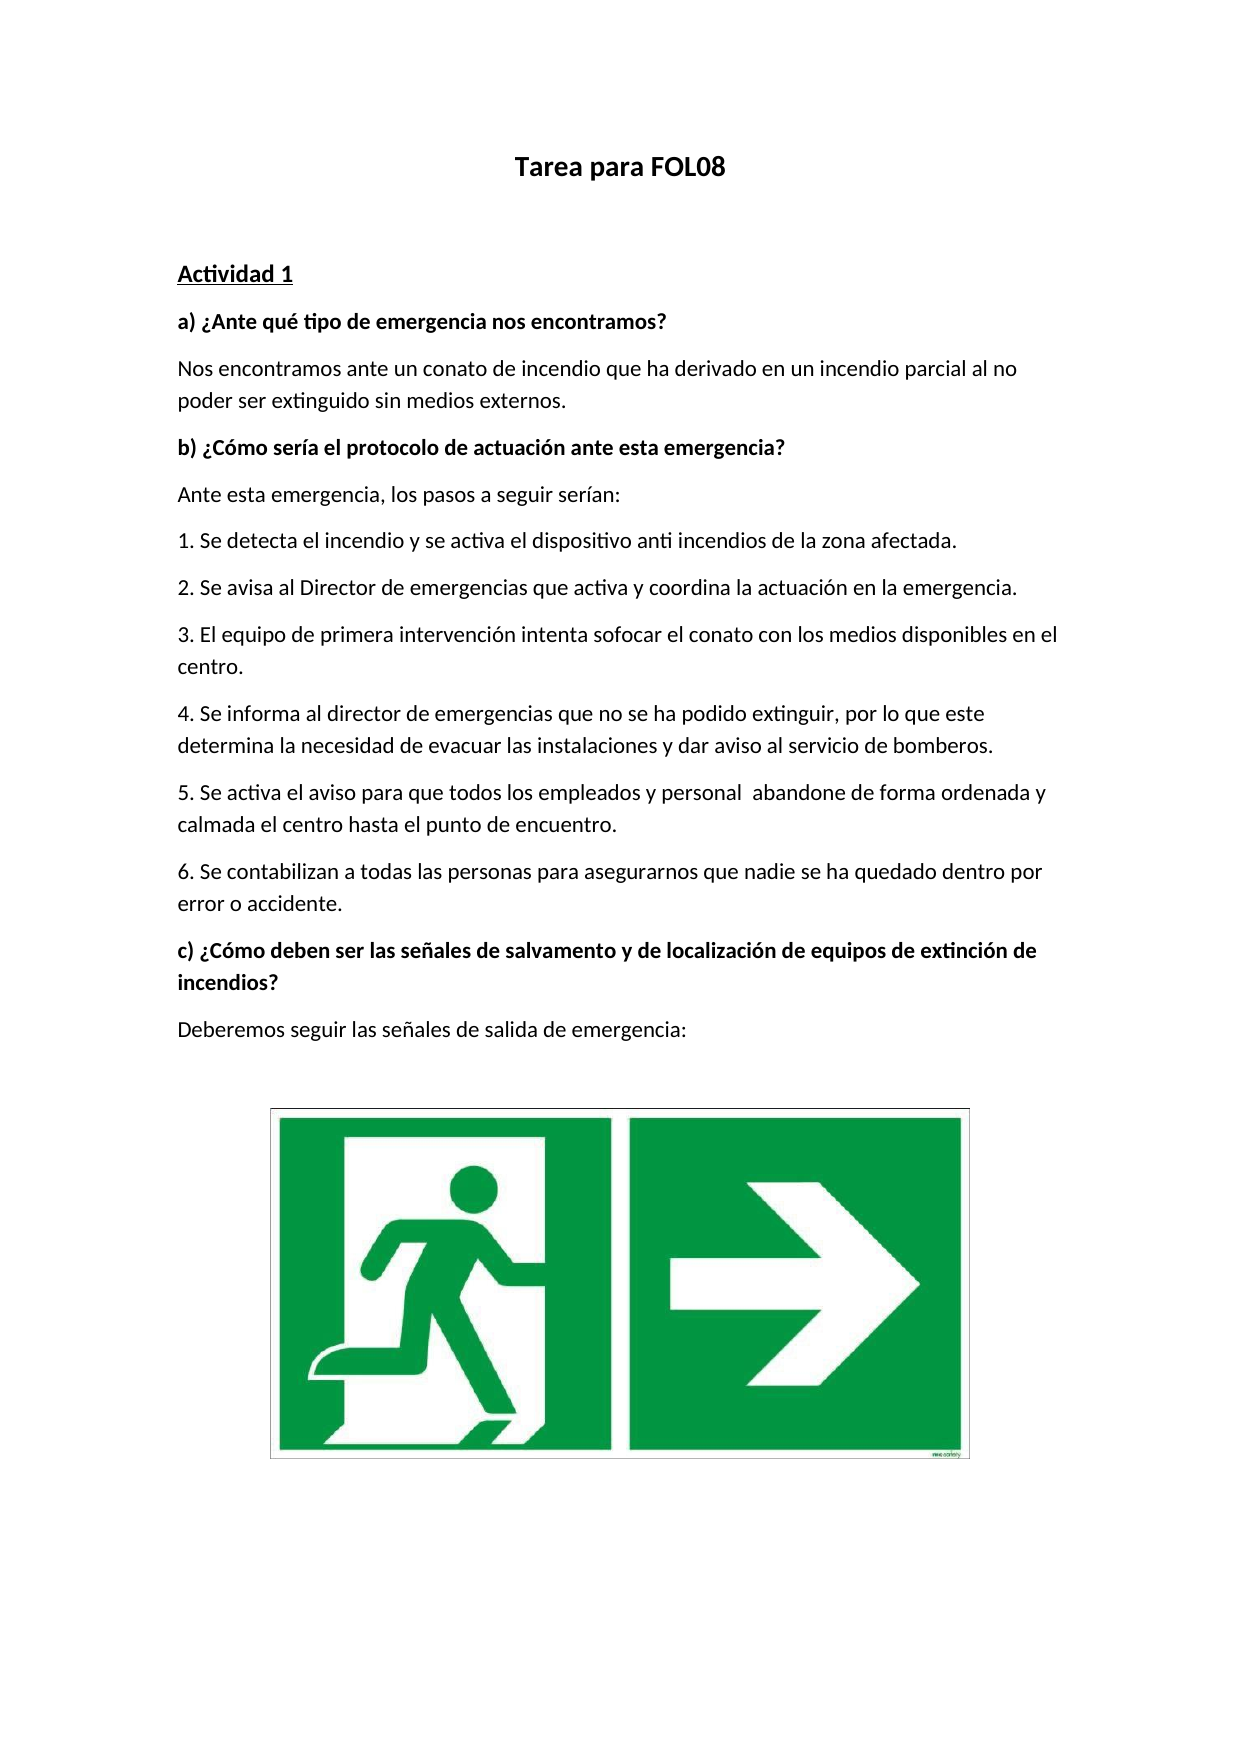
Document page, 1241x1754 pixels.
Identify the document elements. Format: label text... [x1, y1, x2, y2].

text Nos encontramos ante un conato de incendio que ha derivado en un incendio parcial al no poder ser extinguido sin medios externos. [177, 354, 1063, 414]
text 5. Se activa el aviso para que todos los empleados y personal abandone de forma ordenada y calmada el centro hasta el punto de encuentro. [177, 778, 1063, 838]
text 3. El equipo de primera intervención intenta sofocar el conato con los medios disponibles en el centro. [177, 620, 1063, 680]
text 4. Se informa al director de emergencias que no se ha podido extinguir, por lo que este determina la necesidad de evacuar las instalaciones y dar aviso al servicio de bomberos. [177, 699, 1063, 759]
text a) ¿Ante qué tipo de emergencia nos encontramos? [177, 307, 1063, 335]
text Tarea para FOL08 [177, 148, 1063, 183]
text Ante esta emergencia, los pasos a seguir serían: [177, 480, 1063, 508]
text b) ¿Cómo sería el protocolo de actuación ante esta emergencia? [177, 433, 1063, 461]
text Deberemos seguir las señales de salida de emergencia: [177, 1015, 1063, 1043]
text 2. Se avisa al Director de emergencias que activa y coordina la actuación en la emergencia. [177, 573, 1063, 601]
picture [270, 1108, 970, 1459]
text 6. Se contabilizan a todas las personas para asegurarnos que nadie se ha quedado dentro por error o accidente. [177, 857, 1063, 917]
text 1. Se detecta el incendio y se activa el dispositivo anti incendios de la zona afectada. [177, 527, 1063, 555]
text Actividad 1 [177, 258, 1063, 288]
text c) ¿Cómo deben ser las señales de salvamento y de localización de equipos de extinción de incendios? [177, 936, 1063, 996]
